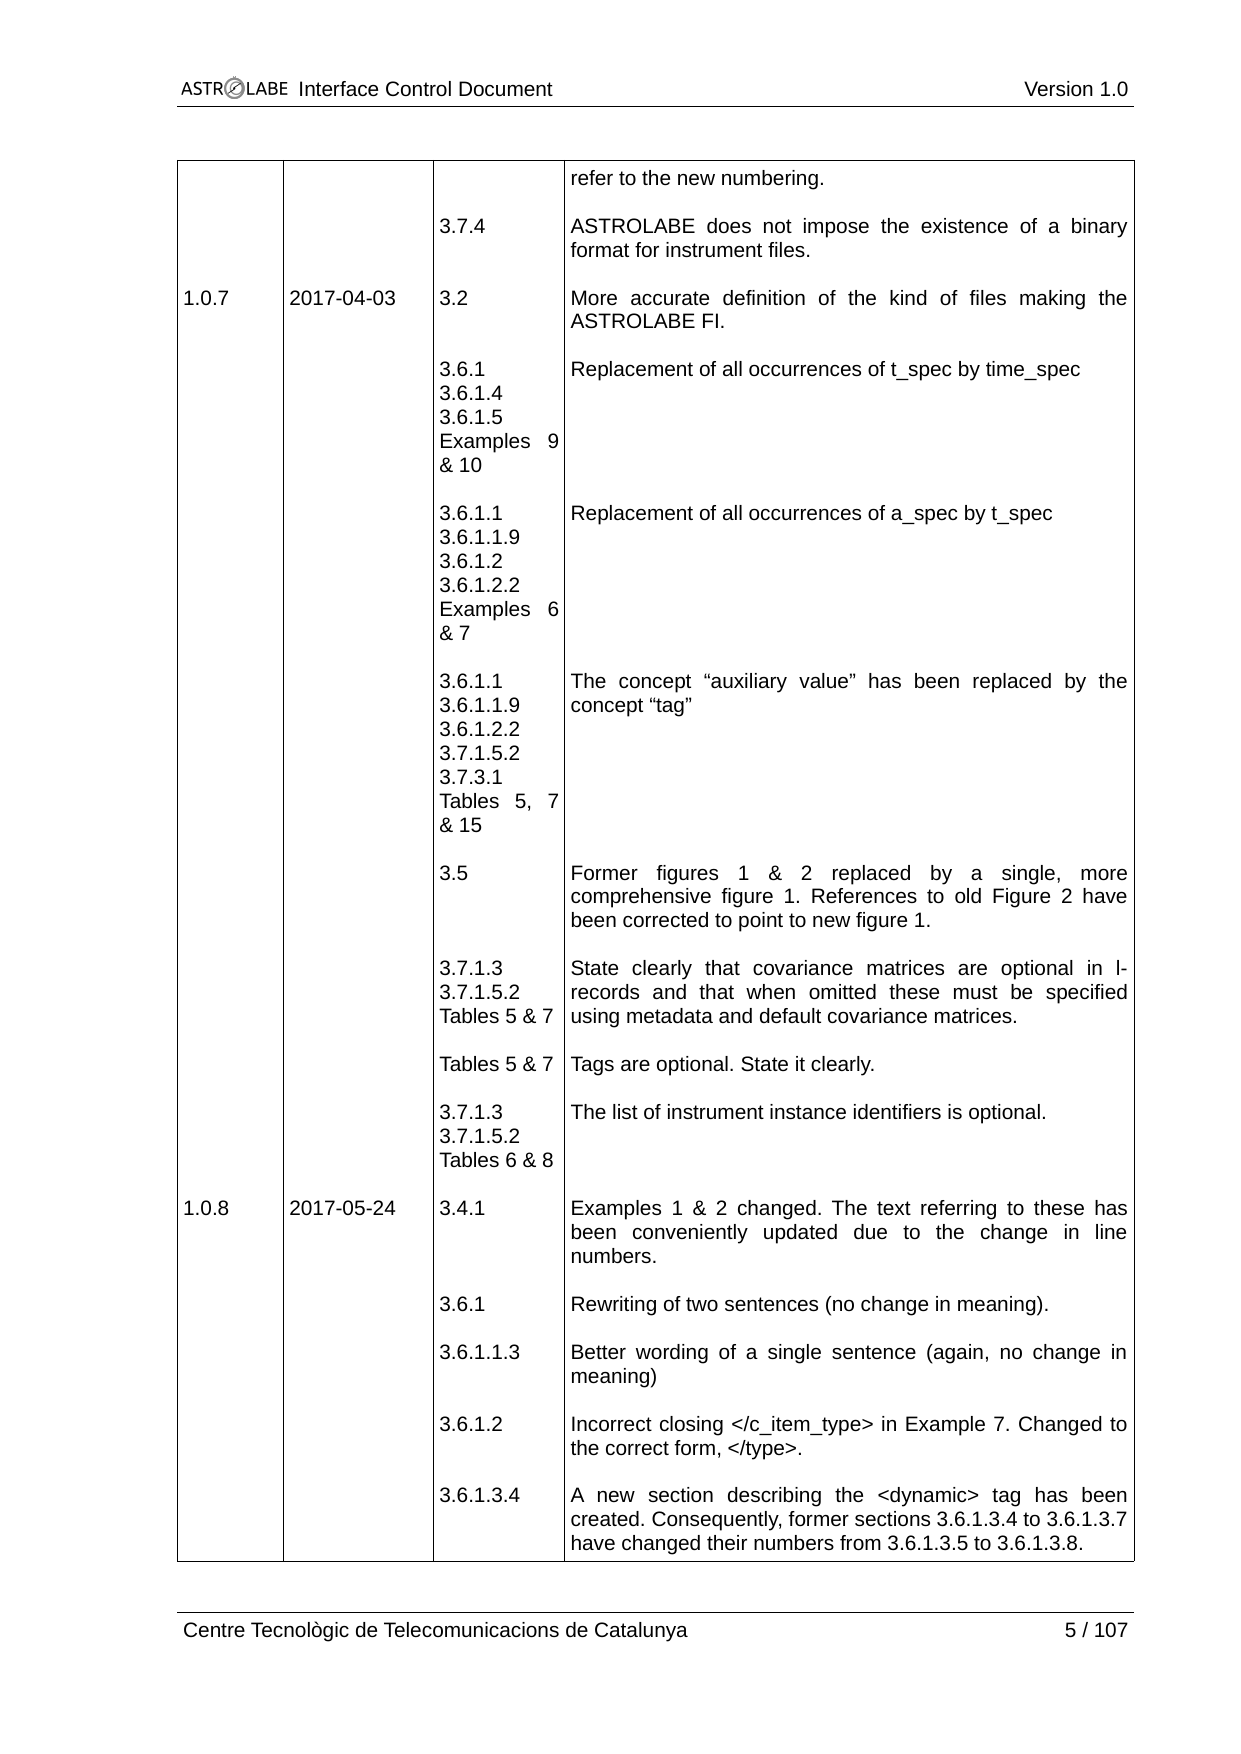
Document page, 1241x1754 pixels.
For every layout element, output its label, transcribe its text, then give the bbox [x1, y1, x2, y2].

table_cell 2017-04-03 2017-05-24 [284, 161, 433, 1561]
table_cell 1.0.7 1.0.8 [178, 161, 283, 1561]
table_cell 3.7.4 3.2 3.6.1 3.6.1.4 3.6.1.5 Examples 9 & 10 3.6.1.1 3.6.1.1.9 3.6.1.2 3.6.1.2.2 Examples 6 & 7 3.6.1.1 3.6.1.1.9 3.6.1.2.2 3.7.1.5.2 3.7.3.1 Tables 5, 7 & 15 3.5 3.7.1.3 3.7.1.5.2 Tables 5 & 7 Tables 5 & 7 3.7.1.3 3.7.1.5.2 Tables 6 & 8 3.4.1 3.6.1 3.6.1.1.3 3.6.1.2 3.6.1.3.4 [434, 161, 564, 1561]
picture [181, 76, 288, 99]
table_cell refer to the new numbering. ASTROLABE does not impose the existence of a binary format for instrument files. More accurate definition of the kind of files making the ASTROLABE FI. Replacement of all occurrences of t_spec by time_spec Replacement of all occurrences of a_spec by t_spec The concept “auxiliary value” has been replaced by the concept “tag” Former figures 1 & 2 replaced by a single, more comprehensive figure 1. References to old Figure 2 have been corrected to point to new figure 1. State clearly that covariance matrices are optional in l-records and that when omitted these must be specified using metadata and default covariance matrices. Tags are optional. State it clearly. The list of instrument instance identifiers is optional. Examples 1 & 2 changed. The text referring to these has been conveniently updated due to the change in line numbers. Rewriting of two sentences (no change in meaning). Better wording of a single sentence (again, no change in meaning) Incorrect closing </c_item_type> in Example 7. Changed to the correct form, </type>. A new section describing the <dynamic> tag has been created. Consequently, former sections 3.6.1.3.4 to 3.6.1.3.7 have changed their numbers from 3.6.1.3.5 to 3.6.1.3.8. [565, 161, 1134, 1561]
